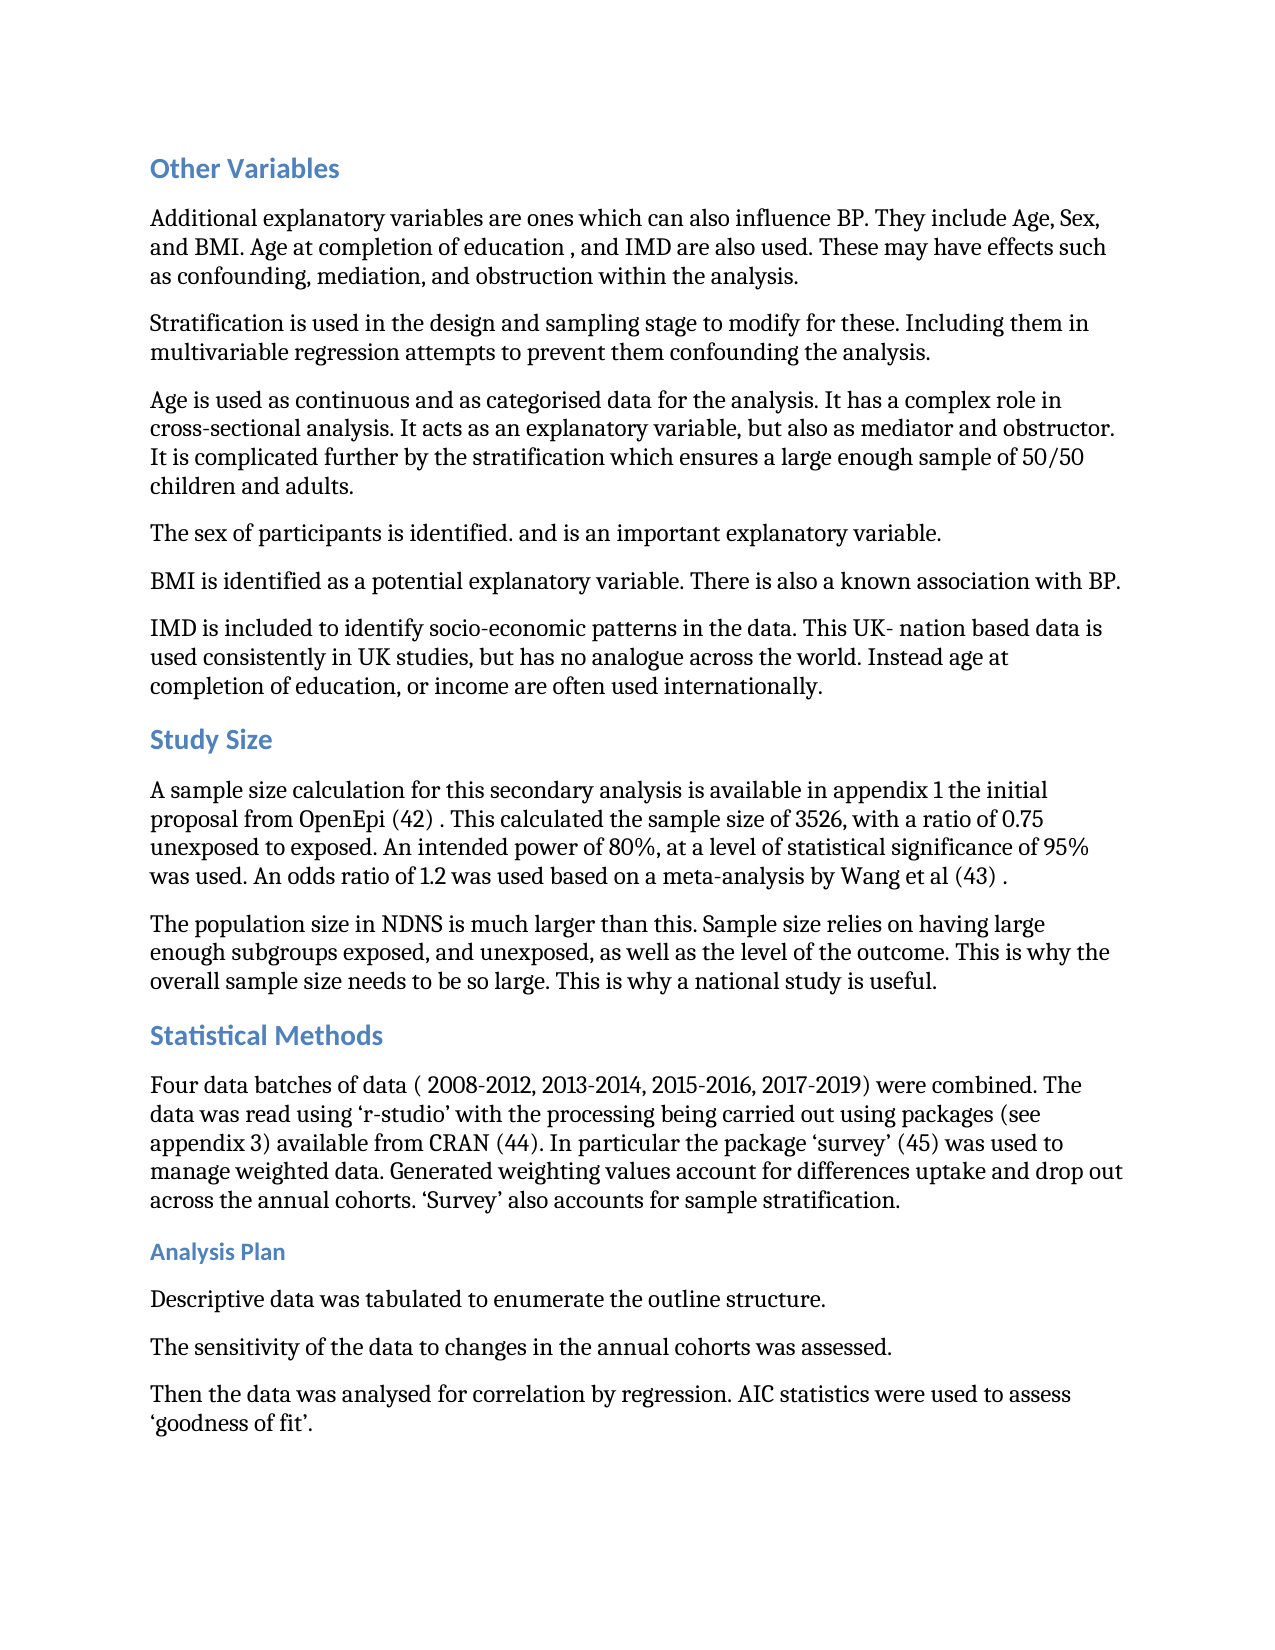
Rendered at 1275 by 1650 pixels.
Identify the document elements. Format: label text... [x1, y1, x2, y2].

text IMD is included to identify socio-economic patterns in the data. This UK- nation based data is used consistently in UK studies, but has no analogue across the world. Instead age at completion of education, or income are often used internationally. [150, 614, 1125, 701]
text Four data batches of data ( 2008-2012, 2013-2014, 2015-2016, 2017-2019) were combined. The data was read using ‘r-studio’ with the processing being carried out using packages (see appendix 3) available from CRAN (44). In particular the package ‘survey’ (45) was used to manage weighted data. Generated weighting values account for differences uptake and drop out across the annual cohorts. ‘Survey’ also accounts for sample stratification. [150, 1071, 1125, 1215]
text Age is used as continuous and as categorised data for the analysis. It has a complex role in cross-sectional analysis. It acts as an explanatory variable, but also as mediator and obstructor. It is complicated further by the stratification which ensures a large enough sample of 50/50 children and adults. [150, 386, 1125, 501]
subtitle Other Variables [150, 150, 1125, 186]
text The sensitivity of the data to changes in the annual cohorts was assessed. [150, 1332, 1125, 1361]
subtitle Study Size [150, 721, 1125, 757]
text Stratification is used in the design and sampling stage to modify for these. Including them in multivariable regression attempts to prevent them confounding the analysis. [150, 309, 1125, 367]
text The population size in NDNS is much larger than this. Sample size relies on having large enough subgroups exposed, and unexposed, as well as the level of the outcome. This is why the overall sample size needs to be so large. This is why a national study is useful. [150, 909, 1125, 996]
subtitle Statistical Methods [150, 1017, 1125, 1052]
text Additional explanatory variables are ones which can also influence BP. They include Age, Sex, and BMI. Age at completion of education , and IMD are also used. These may have effects such as confounding, mediation, and obstruction within the analysis. [150, 204, 1125, 291]
subtitle Analysis Plan [150, 1236, 1125, 1266]
text A sample size calculation for this secondary analysis is available in appendix 1 the initial proposal from OpenEpi (42) . This calculated the sample size of 3526, with a ratio of 0.75 unexposed to exposed. An intended power of 80%, at a level of statistical significance of 95% was used. An odds ratio of 1.2 was used based on a meta-analysis by Wang et al (43) . [150, 776, 1125, 891]
text Then the data was analysed for correlation by regression. AIC statistics were used to assess ‘goodness of fit’. [150, 1380, 1125, 1437]
text The sex of participants is identified. and is an important explanatory variable. [150, 519, 1125, 548]
text BMI is identified as a potential explanatory variable. There is also a known association with BP. [150, 567, 1125, 596]
text Descriptive data was tabulated to enumerate the outline structure. [150, 1285, 1125, 1314]
